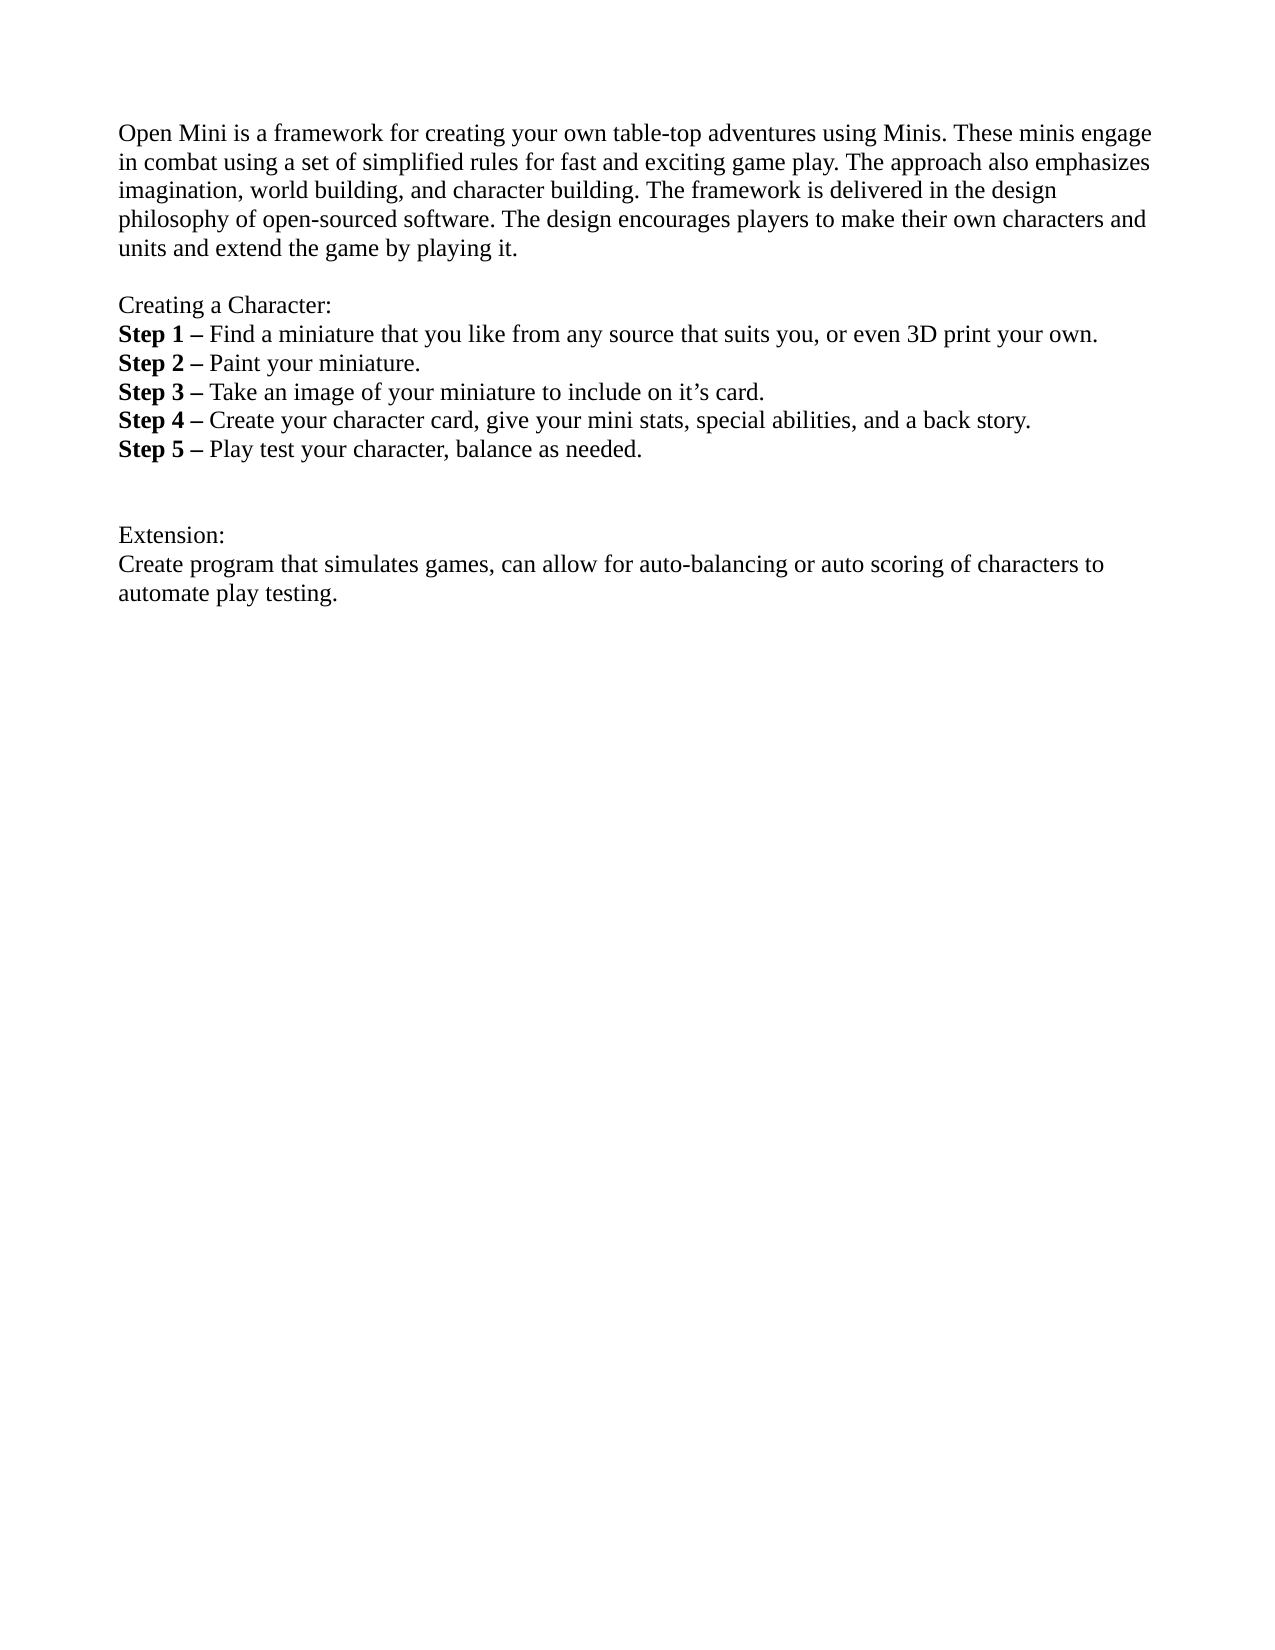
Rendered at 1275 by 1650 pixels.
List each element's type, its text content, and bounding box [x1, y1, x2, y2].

text Open Mini is a framework for creating your own table-top adventures using Minis. These minis engage in combat using a set of simplified rules for fast and exciting game play. The approach also emphasizes imagination, world building, and character building. The framework is delivered in the design philosophy of open-sourced software. The design encourages players to make their own characters and units and extend the game by playing it. Creating a Character: Step 1 – Find a miniature that you like from any source that suits you, or even 3D print your own. Step 2 – Paint your miniature. Step 3 – Take an image of your miniature to include on it’s card. Step 4 – Create your character card, give your mini stats, special abilities, and a back story. Step 5 – Play test your character, balance as needed. Extension: Create program that simulates games, can allow for auto-balancing or auto scoring of characters to automate play testing. [118, 118, 1157, 693]
